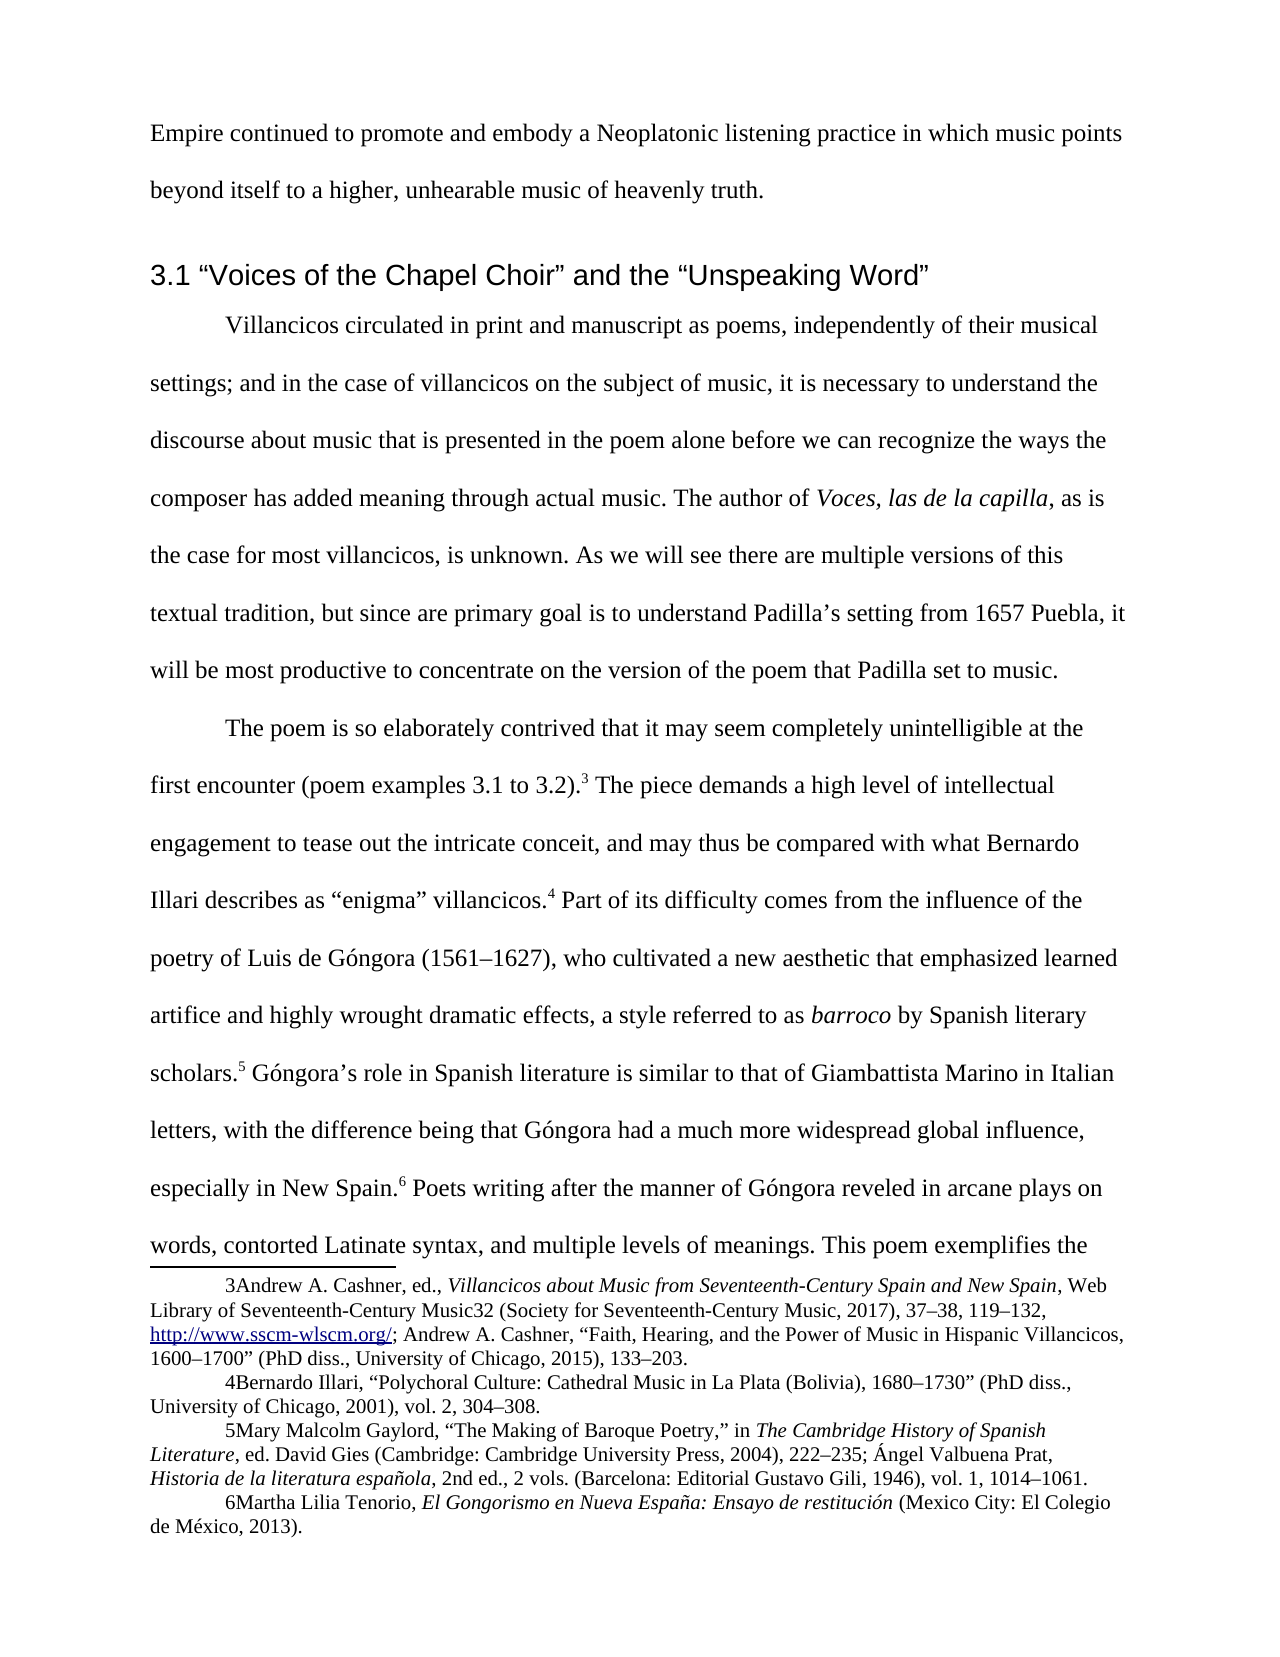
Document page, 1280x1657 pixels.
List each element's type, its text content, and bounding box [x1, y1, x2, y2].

text Andrew A. Cashner, ed., Villancicos about Music from Seventeenth-Century Spain and New Spain, Web Library of Seventeenth-Century Music32 (Society for Seventeenth-Century Music, 2017), 37–38, 119–132, http://www.sscm-wlscm.org/; Andrew A. Cashner, “Faith, Hearing, and the Power of Music in Hispanic Villancicos, 1600–1700” (PhD diss., University of Chicago, 2015), 133–203. [150, 1273, 1130, 1370]
subtitle 3.1 “Voices of the Chapel Choir” and the “Unspeaking Word” [150, 258, 1130, 292]
text Mary Malcolm Gaylord, “The Making of Baroque Poetry,” in The Cambridge History of Spanish Literature, ed. David Gies (Cambridge: Cambridge University Press, 2004), 222–235; Ángel Valbuena Prat, Historia de la literatura española, 2nd ed., 2 vols. (Barcelona: Editorial Gustavo Gili, 1946), vol. 1, 1014–1061. [150, 1418, 1130, 1490]
text Bernardo Illari, “Polychoral Culture: Cathedral Music in La Plata (Bolivia), 1680–1730” (PhD diss., University of Chicago, 2001), vol. 2, 304–308. [150, 1370, 1130, 1418]
text Empire continued to promote and embody a Neoplatonic listening practice in which music points beyond itself to a higher, unhearable music of heavenly truth. [150, 118, 1130, 204]
text Martha Lilia Tenorio, El Gongorismo en Nueva España: Ensayo de restitución (Mexico City: El Colegio de México, 2013). [150, 1490, 1130, 1538]
text Villancicos circulated in print and manuscript as poems, independently of their musical settings; and in the case of villancicos on the subject of music, it is necessary to understand the discourse about music that is presented in the poem alone before we can recognize the ways the composer has added meaning through actual music. The author of Voces, las de la capilla, as is the case for most villancicos, is unknown. As we will see there are multiple versions of this textual tradition, but since are primary goal is to understand Padilla’s setting from 1657 Puebla, it will be most productive to concentrate on the version of the poem that Padilla set to music. [150, 310, 1130, 684]
text The poem is so elaborately contrived that it may seem completely unintelligible at the first encounter (poem examples 3.1 to 3.2). The piece demands a high level of intellectual engagement to tease out the intricate conceit, and may thus be compared with what Bernardo Illari describes as “enigma” villancicos. Part of its difficulty comes from the influence of the poetry of Luis de Góngora (1561–1627), who cultivated a new aesthetic that emphasized learned artifice and highly wrought dramatic effects, a style referred to as barroco by Spanish literary scholars. Góngora’s role in Spanish literature is similar to that of Giambattista Marino in Italian letters, with the difference being that Góngora had a much more widespread global influence, especially in New Spain. Poets writing after the manner of Góngora reveled in arcane plays on words, contorted Latinate syntax, and multiple levels of meanings. This poem exemplifies the [150, 713, 1130, 1259]
